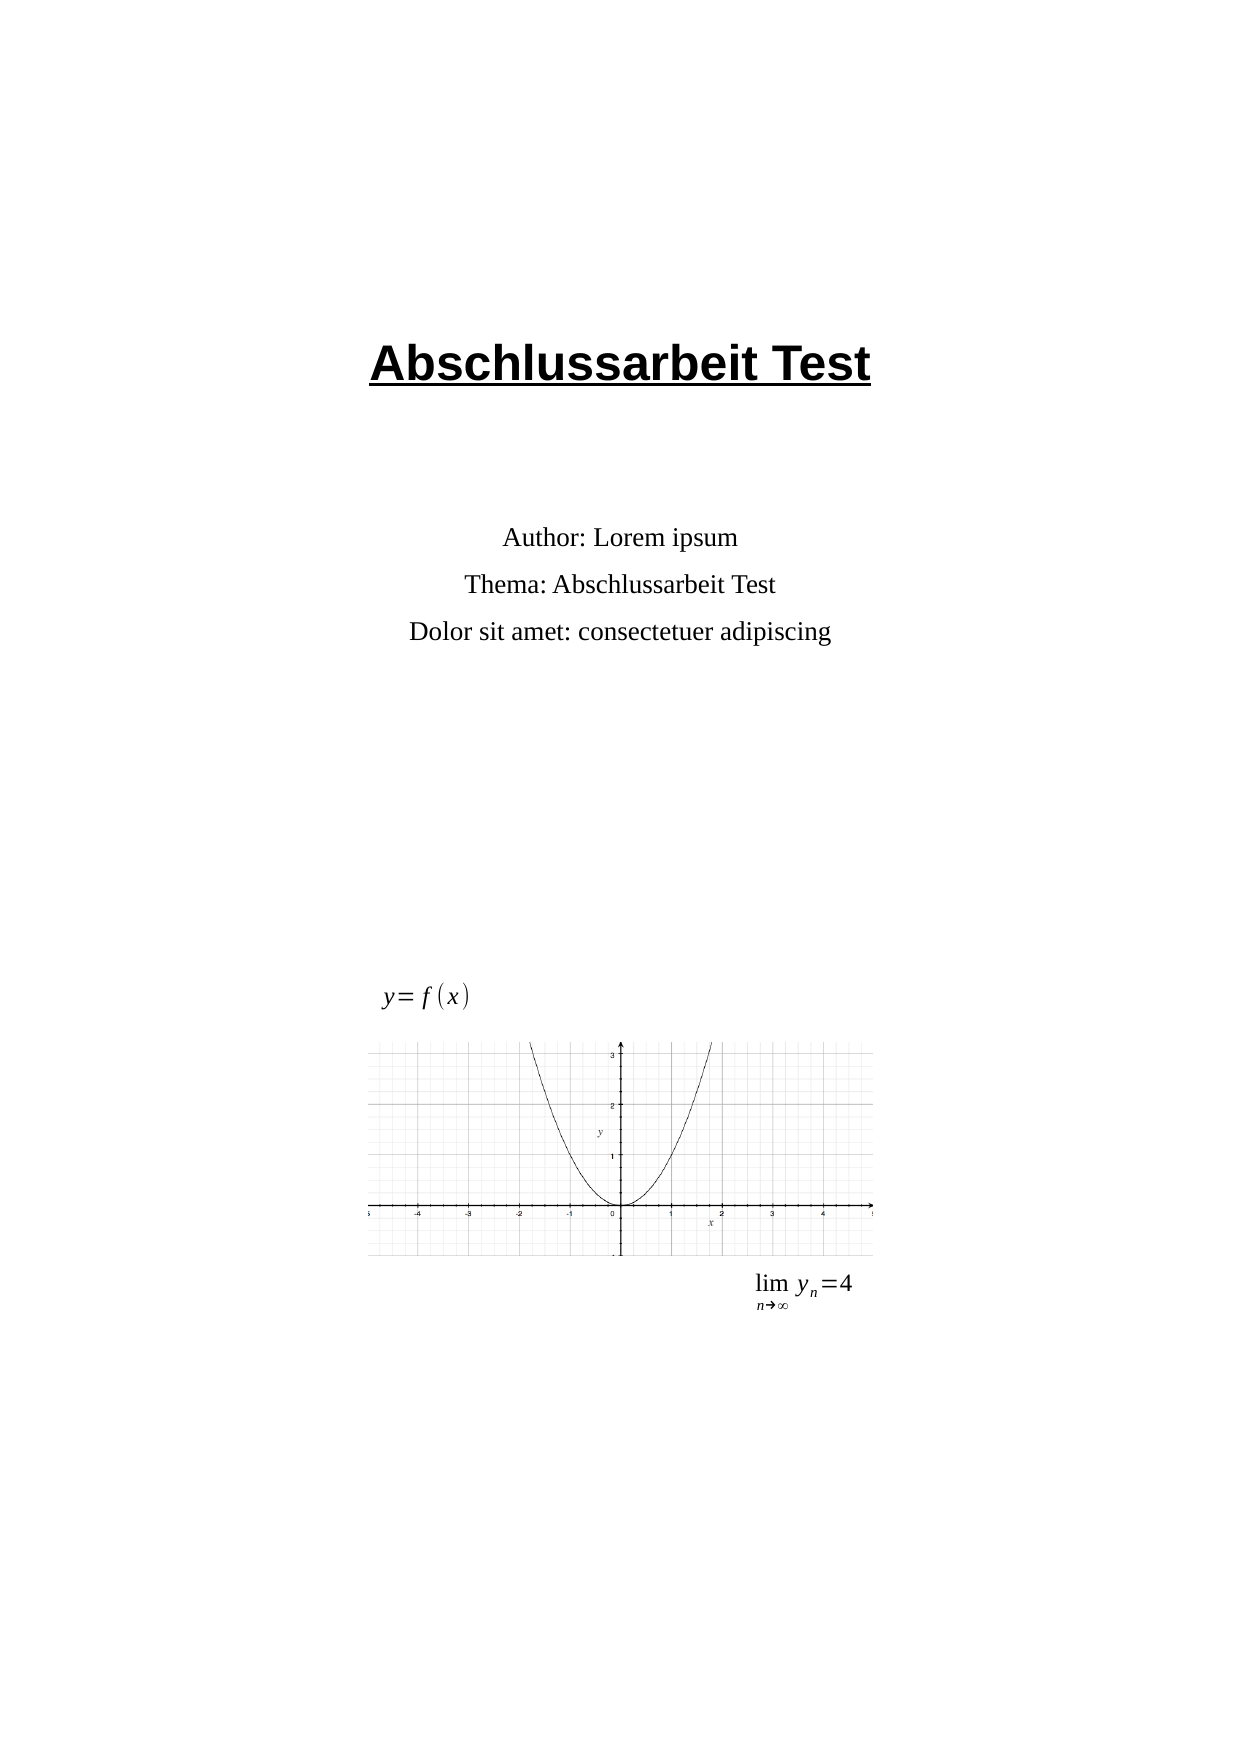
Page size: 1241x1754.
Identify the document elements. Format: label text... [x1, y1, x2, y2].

subtitle Abschlussarbeit Test [118, 333, 1122, 391]
picture [367, 1041, 873, 1256]
text Author: Lorem ipsum Thema: Abschlussarbeit Test Dolor sit amet: consectetuer adipiscing [118, 521, 1122, 689]
